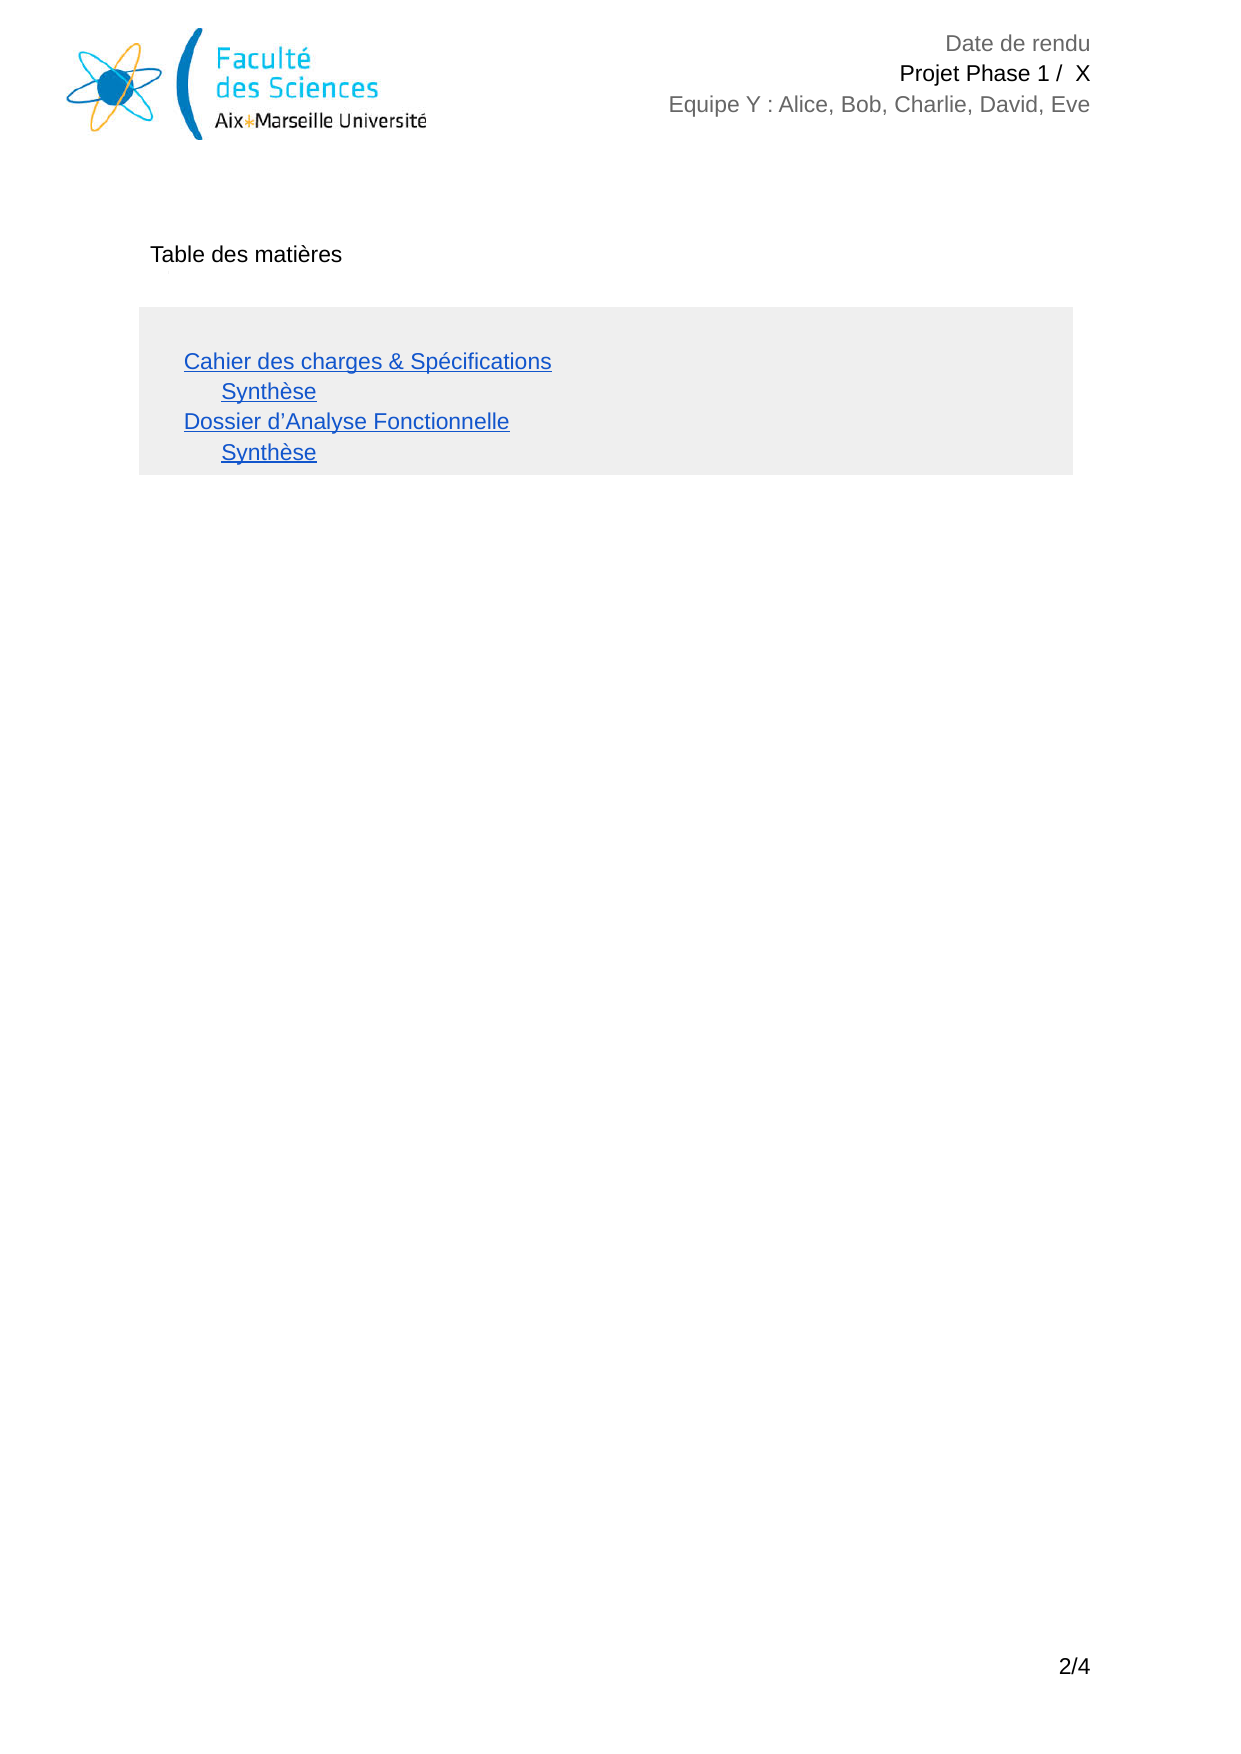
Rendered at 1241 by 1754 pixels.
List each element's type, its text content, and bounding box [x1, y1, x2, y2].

picture [65, 28, 426, 140]
table_header Cahier des charges & Spécifications Synthèse Dossier d’Analyse Fonctionnelle Synthèse [139, 307, 1073, 475]
text Table des matières [150, 241, 1090, 267]
